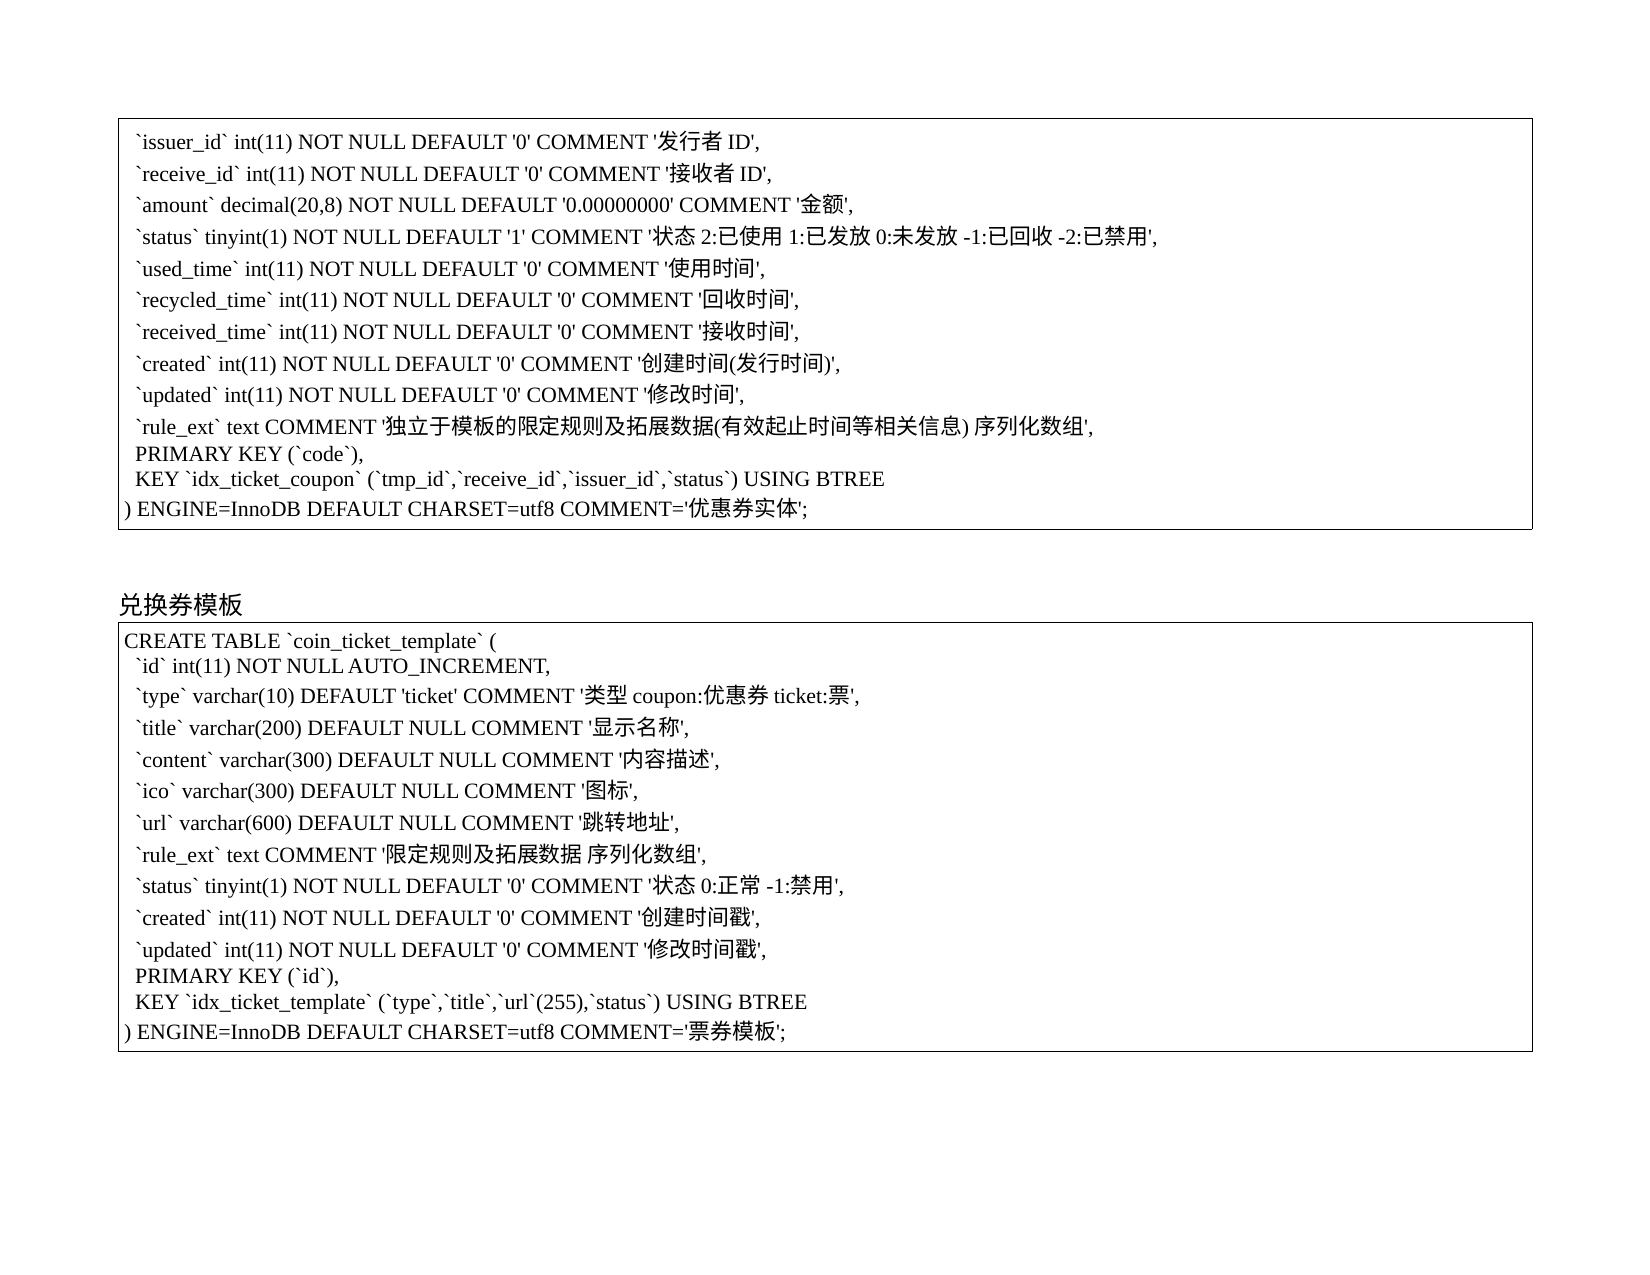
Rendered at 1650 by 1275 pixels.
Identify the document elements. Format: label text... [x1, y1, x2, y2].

table_header `issuer_id` int(11) NOT NULL DEFAULT '0' COMMENT '发行者ID', `receive_id` int(11) NOT NULL DEFAULT '0' COMMENT '接收者ID', `amount` decimal(20,8) NOT NULL DEFAULT '0.00000000' COMMENT '金额', `status` tinyint(1) NOT NULL DEFAULT '1' COMMENT '状态 2:已使用 1:已发放 0:未发放 -1:已回收 -2:已禁用', `used_time` int(11) NOT NULL DEFAULT '0' COMMENT '使用时间', `recycled_time` int(11) NOT NULL DEFAULT '0' COMMENT '回收时间', `received_time` int(11) NOT NULL DEFAULT '0' COMMENT '接收时间', `created` int(11) NOT NULL DEFAULT '0' COMMENT '创建时间(发行时间)', `updated` int(11) NOT NULL DEFAULT '0' COMMENT '修改时间', `rule_ext` text COMMENT '独立于模板的限定规则及拓展数据(有效起止时间等相关信息) 序列化数组', PRIMARY KEY (`code`), KEY `idx_ticket_coupon` (`tmp_id`,`receive_id`,`issuer_id`,`status`) USING BTREE ) ENGINE=InnoDB DEFAULT CHARSET=utf8 COMMENT='优惠券实体'; [119, 119, 1532, 528]
text 兑换券模板 [118, 586, 1532, 622]
table_header CREATE TABLE `coin_ticket_template` ( `id` int(11) NOT NULL AUTO_INCREMENT, `type` varchar(10) DEFAULT 'ticket' COMMENT '类型 coupon:优惠券 ticket:票', `title` varchar(200) DEFAULT NULL COMMENT '显示名称', `content` varchar(300) DEFAULT NULL COMMENT '内容描述', `ico` varchar(300) DEFAULT NULL COMMENT '图标', `url` varchar(600) DEFAULT NULL COMMENT '跳转地址', `rule_ext` text COMMENT '限定规则及拓展数据 序列化数组', `status` tinyint(1) NOT NULL DEFAULT '0' COMMENT '状态 0:正常 -1:禁用', `created` int(11) NOT NULL DEFAULT '0' COMMENT '创建时间戳', `updated` int(11) NOT NULL DEFAULT '0' COMMENT '修改时间戳', PRIMARY KEY (`id`), KEY `idx_ticket_template` (`type`,`title`,`url`(255),`status`) USING BTREE ) ENGINE=InnoDB DEFAULT CHARSET=utf8 COMMENT='票券模板'; [119, 623, 1532, 1051]
